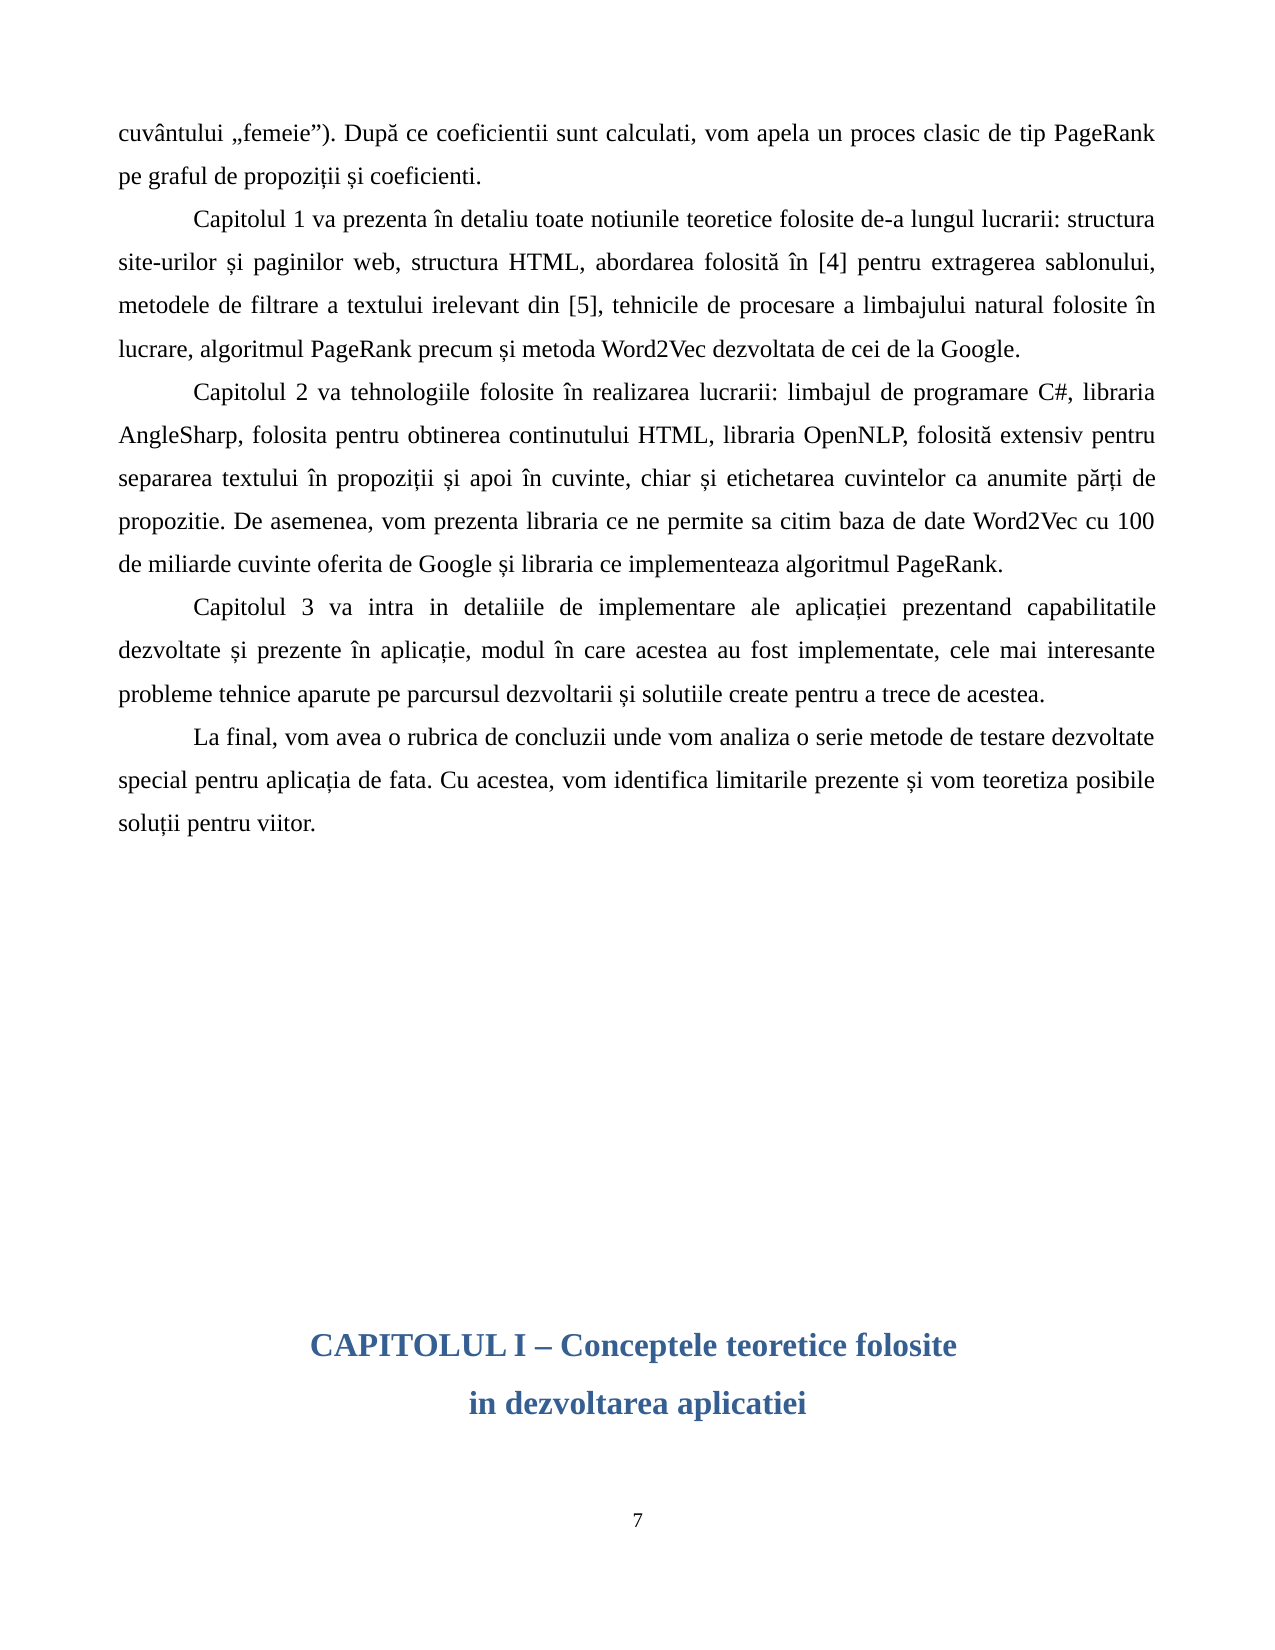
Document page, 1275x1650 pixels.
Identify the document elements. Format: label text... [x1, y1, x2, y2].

subtitle La final, vom avea o rubrica de concluzii unde vom analiza o serie metode de testare dezvoltate special pentru aplicația de fata. Cu acestea, vom identifica limitarile prezente și vom teoretiza posibile soluții pentru viitor. [118, 722, 1157, 837]
subtitle cuvântului „femeie”). După ce coeficientii sunt calculati, vom apela un proces clasic de tip PageRank pe graful de propoziții și coeficienti. [118, 118, 1157, 190]
subtitle Capitolul 1 va prezenta în detaliu toate notiunile teoretice folosite de-a lungul lucrarii: structura site-urilor și paginilor web, structura HTML, abordarea folosită în [4] pentru extragerea sablonului, metodele de filtrare a textului irelevant din [5], tehnicile de procesare a limbajului natural folosite în lucrare, algoritmul PageRank precum și metoda Word2Vec dezvoltata de cei de la Google. [118, 204, 1157, 362]
subtitle in dezvoltarea aplicatiei [118, 1383, 1157, 1421]
subtitle CAPITOLUL I – Conceptele teoretice folosite [118, 1326, 1157, 1364]
subtitle Capitolul 2 va tehnologiile folosite în realizarea lucrarii: limbajul de programare C#, libraria AngleSharp, folosita pentru obtinerea continutului HTML, libraria OpenNLP, folosită extensiv pentru separarea textului în propoziții și apoi în cuvinte, chiar și etichetarea cuvintelor ca anumite părți de propozitie. De asemenea, vom prezenta libraria ce ne permite sa citim baza de date Word2Vec cu 100 de miliarde cuvinte oferita de Google și libraria ce implementeaza algoritmul PageRank. [118, 377, 1157, 578]
subtitle Capitolul 3 va intra in detaliile de implementare ale aplicației prezentand capabilitatile dezvoltate și prezente în aplicație, modul în care acestea au fost implementate, cele mai interesante probleme tehnice aparute pe parcursul dezvoltarii și solutiile create pentru a trece de acestea. [118, 592, 1157, 707]
